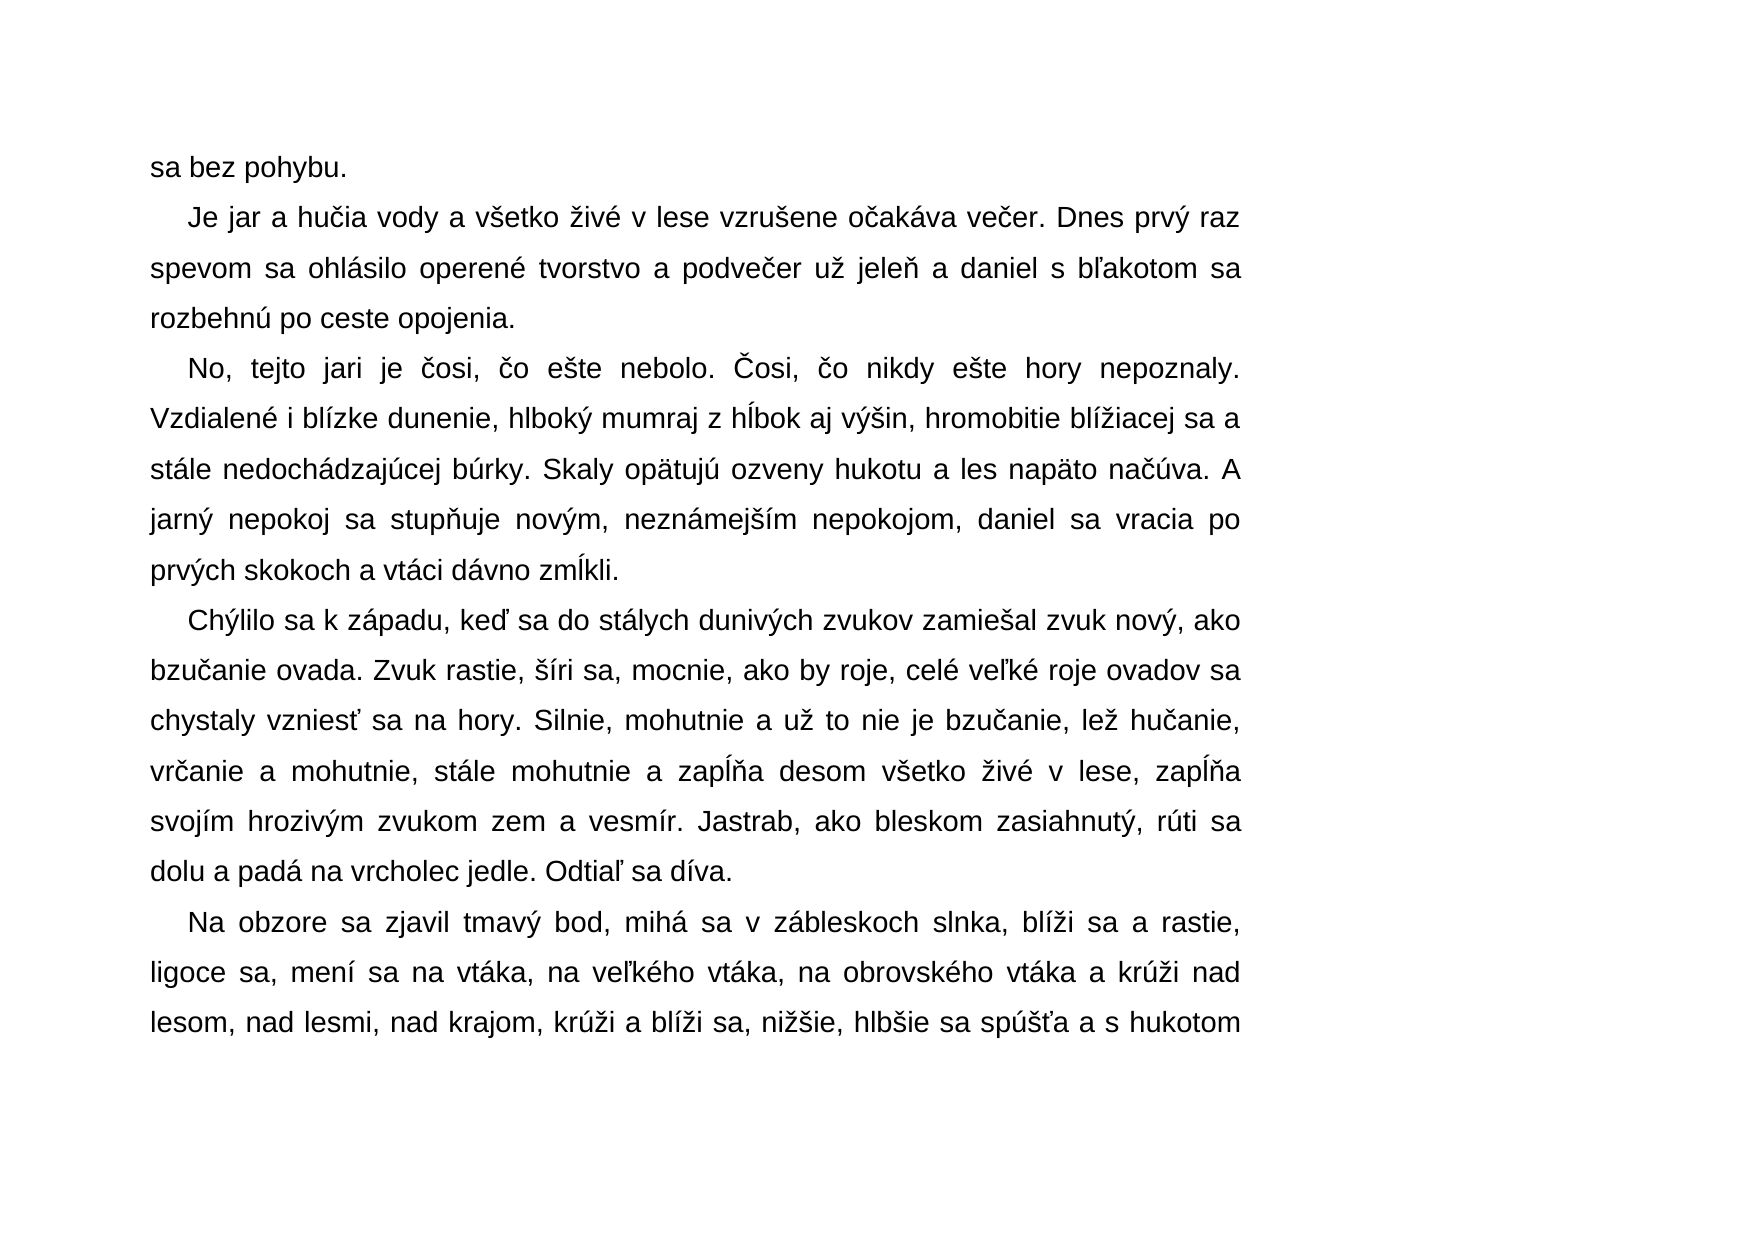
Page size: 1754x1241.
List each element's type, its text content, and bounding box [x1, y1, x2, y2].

text Na obzore sa zjavil tmavý bod, mihá sa v zábleskoch slnka, blíži sa a rastie, ligoce sa, mení sa na vtáka, na veľkého vtáka, na obrovského vtáka a krúži nad lesom, nad lesmi, nad krajom, krúži a blíži sa, nižšie, hlbšie sa spúšťa a s hukotom [150, 905, 1243, 1039]
text No, tejto jari je čosi, čo ešte nebolo. Čosi, čo nikdy ešte hory nepoznaly. Vzdialené i blízke dunenie, hlboký mumraj z hĺbok aj výšin, hromobitie blížiacej sa a stále nedochádzajúcej búrky. Skaly opätujú ozveny hukotu a les napäto načúva. A jarný nepokoj sa stupňuje novým, neznámejším nepokojom, daniel sa vracia po prvých skokoch a vtáci dávno zmĺkli. [150, 351, 1243, 586]
text Chýlilo sa k západu, keď sa do stálych dunivých zvukov zamiešal zvuk nový, ako bzučanie ovada. Zvuk rastie, šíri sa, mocnie, ako by roje, celé veľké roje ovadov sa chystaly vzniesť sa na hory. Silnie, mohutnie a už to nie je bzučanie, lež hučanie, vrčanie a mohutnie, stále mohutnie a zapĺňa desom všetko živé v lese, zapĺňa svojím hrozivým zvukom zem a vesmír. Jastrab, ako bleskom zasiahnutý, rúti sa dolu a padá na vrcholec jedle. Odtiaľ sa díva. [150, 603, 1243, 888]
text sa bez pohybu. [150, 150, 1243, 183]
text Je jar a hučia vody a všetko živé v lese vzrušene očakáva večer. Dnes prvý raz spevom sa ohlásilo operené tvorstvo a podvečer už jeleň a daniel s bľakotom sa rozbehnú po ceste opojenia. [150, 200, 1243, 334]
